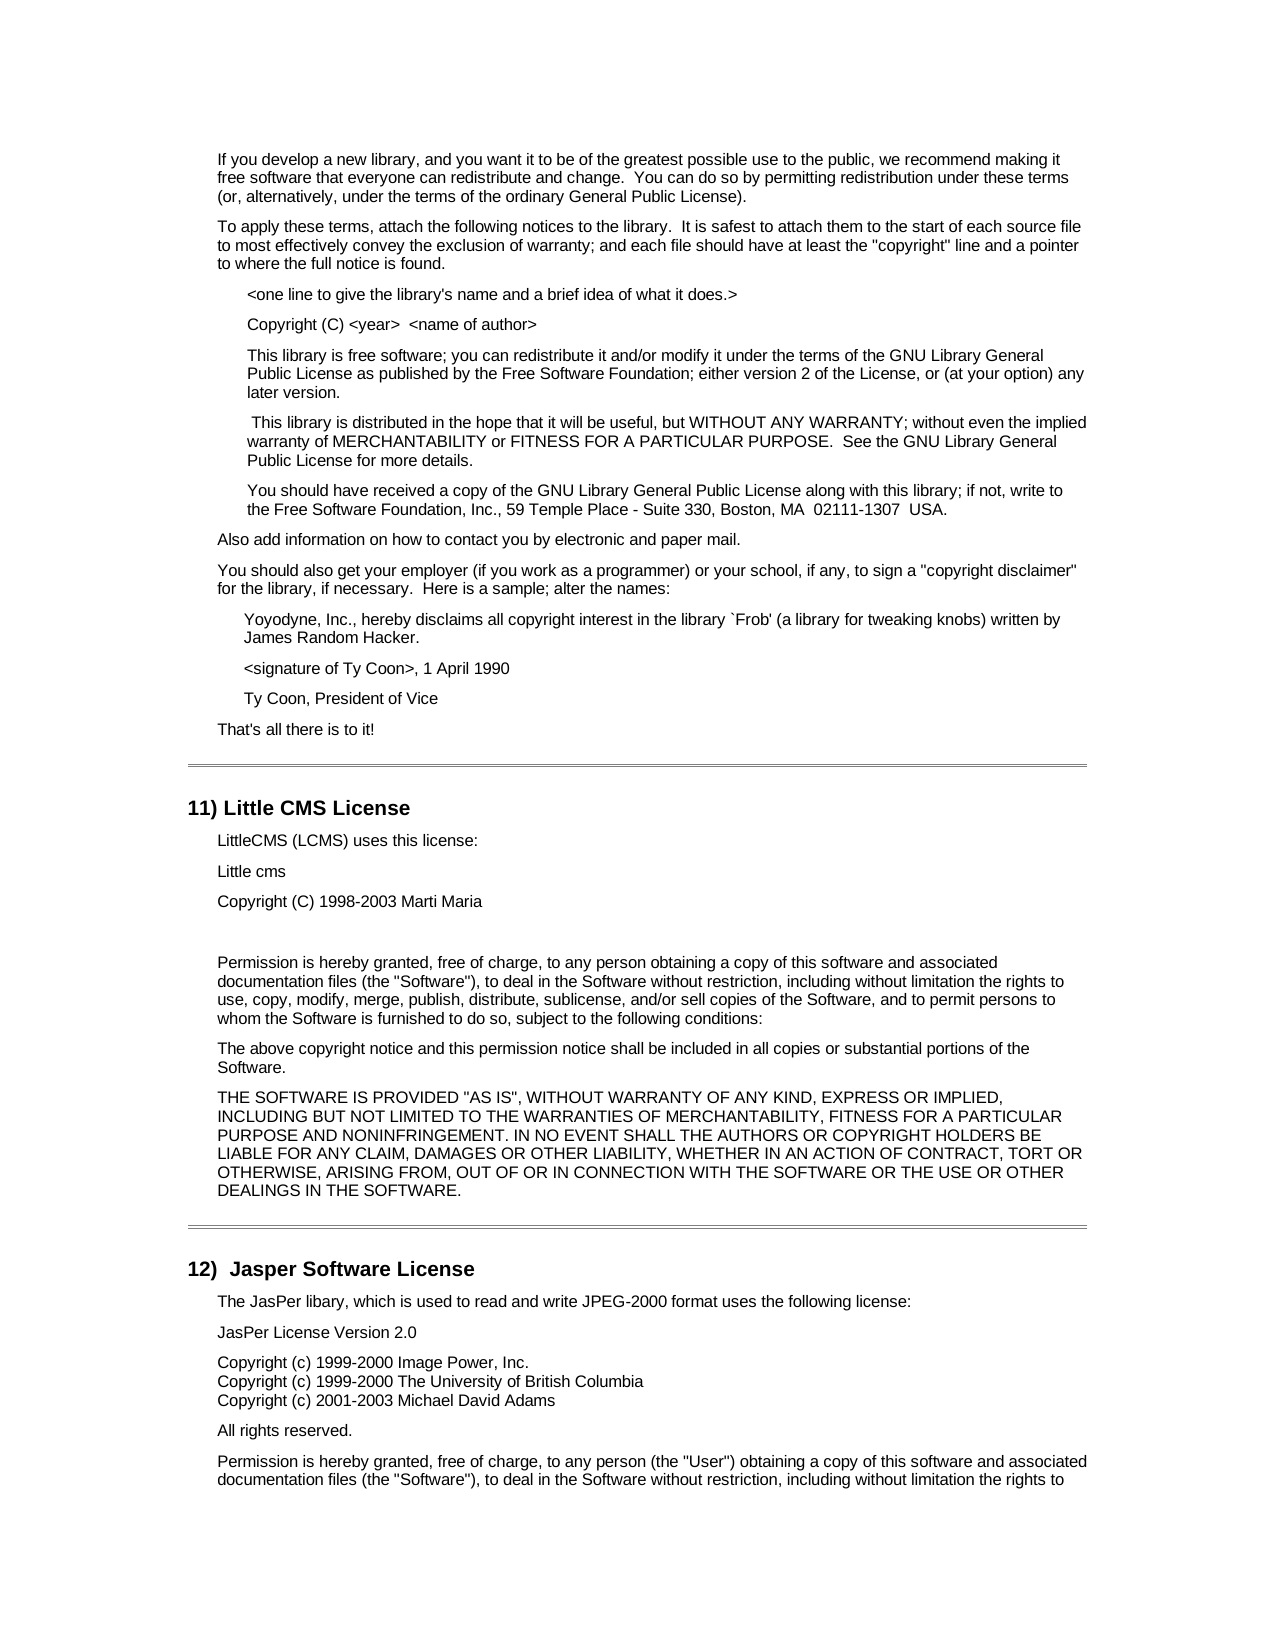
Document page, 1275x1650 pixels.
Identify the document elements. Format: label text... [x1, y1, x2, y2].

text The JasPer libary, which is used to read and write JPEG-2000 format uses the following license: [217, 1293, 1087, 1311]
text <signature of Ty Coon>, 1 April 1990 [244, 659, 1087, 678]
subtitle 12) Jasper Software License [187, 1257, 1087, 1281]
text <one line to give the library's name and a brief idea of what it does.> [247, 285, 1087, 304]
text You should have received a copy of the GNU Library General Public License along with this library; if not, write to the Free Software Foundation, Inc., 59 Temple Place - Suite 330, Boston, MA 02111-1307 USA. [247, 481, 1087, 518]
text Little cms [217, 862, 1087, 881]
subtitle 11) Little CMS License [187, 796, 1087, 819]
text Permission is hereby granted, free of charge, to any person obtaining a copy of this software and associated documentation files (the "Software"), to deal in the Software without restriction, including without limitation the rights to use, copy, modify, merge, publish, distribute, sublicense, and/or sell copies of the Software, and to permit persons to whom the Software is furnished to do so, subject to the following conditions: [217, 954, 1087, 1028]
text LittleCMS (LCMS) uses this license: [217, 832, 1087, 850]
text This library is free software; you can redistribute it and/or modify it under the terms of the GNU Library General Public License as published by the Free Software Foundation; either version 2 of the License, or (at your option) any later version. [247, 346, 1087, 402]
text Permission is hereby granted, free of charge, to any person (the "User") obtaining a copy of this software and associated documentation files (the "Software"), to deal in the Software without restriction, including without limitation the rights to [217, 1452, 1087, 1489]
text That's all there is to it! [217, 720, 1087, 739]
text You should also get your employer (if you work as a programmer) or your school, if any, to sign a "copyright disclaimer" for the library, if necessary. Here is a sample; alter the names: [217, 561, 1087, 598]
text Yoyodyne, Inc., hereby disclaims all copyright interest in the library `Frob' (a library for tweaking knobs) written by James Random Hacker. [244, 610, 1087, 647]
text JasPer License Version 2.0 [217, 1323, 1087, 1342]
text THE SOFTWARE IS PROVIDED "AS IS", WITHOUT WARRANTY OF ANY KIND, EXPRESS OR IMPLIED, INCLUDING BUT NOT LIMITED TO THE WARRANTIES OF MERCHANTABILITY, FITNESS FOR A PARTICULAR PURPOSE AND NONINFRINGEMENT. IN NO EVENT SHALL THE AUTHORS OR COPYRIGHT HOLDERS BE LIABLE FOR ANY CLAIM, DAMAGES OR OTHER LIABILITY, WHETHER IN AN ACTION OF CONTRACT, TORT OR OTHERWISE, ARISING FROM, OUT OF OR IN CONNECTION WITH THE SOFTWARE OR THE USE OR OTHER DEALINGS IN THE SOFTWARE. [217, 1089, 1087, 1200]
text To apply these terms, attach the following notices to the library. It is safest to attach them to the start of each source file to most effectively convey the exclusion of warranty; and each file should have at least the "copyright" line and a pointer to where the full notice is found. [217, 218, 1087, 273]
text Copyright (C) 1998-2003 Marti Maria [217, 893, 1087, 911]
text Ty Coon, President of Vice [244, 690, 1087, 708]
text Copyright (c) 1999-2000 Image Power, Inc. Copyright (c) 1999-2000 The University of British Columbia Copyright (c) 2001-2003 Michael David Adams [217, 1354, 1087, 1409]
text If you develop a new library, and you want it to be of the greatest possible use to the public, we recommend making it free software that everyone can redistribute and change. You can do so by permitting redistribution under these terms (or, alternatively, under the terms of the ordinary General Public License). [217, 150, 1087, 206]
text All rights reserved. [217, 1422, 1087, 1440]
text The above copyright notice and this permission notice shall be included in all copies or substantial portions of the Software. [217, 1040, 1087, 1077]
text This library is distributed in the hope that it will be useful, but WITHOUT ANY WARRANTY; without even the implied warranty of MERCHANTABILITY or FITNESS FOR A PARTICULAR PURPOSE. See the GNU Library General Public License for more details. [247, 414, 1087, 469]
text Also add information on how to contact you by electronic and paper mail. [217, 531, 1087, 549]
text Copyright (C) <year> <name of author> [247, 316, 1087, 334]
